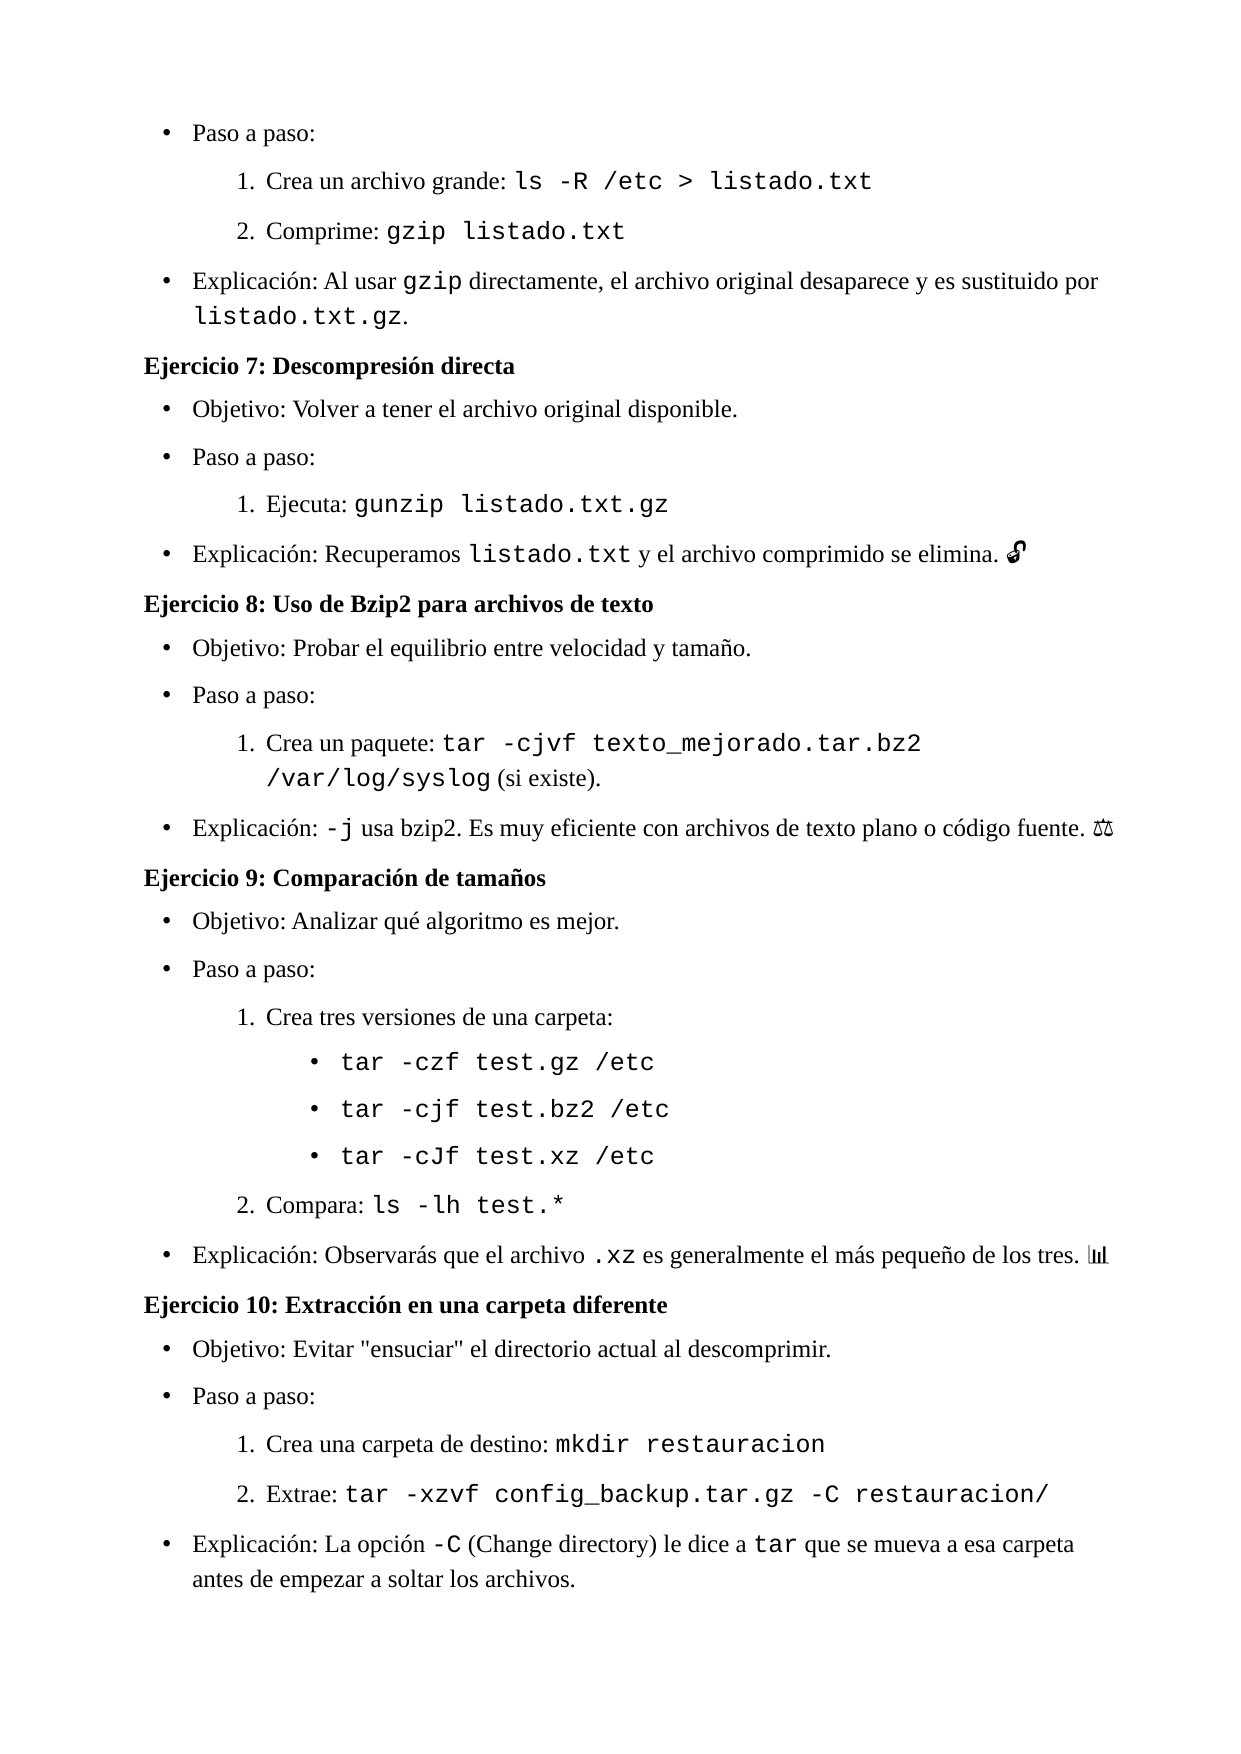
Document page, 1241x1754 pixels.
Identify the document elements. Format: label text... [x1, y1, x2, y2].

list Paso a paso: [162, 954, 1122, 983]
list tar -cjf test.bz2 /etc [310, 1096, 1122, 1124]
list tar -czf test.gz /etc [310, 1049, 1122, 1077]
list Crea un paquete: tar -cjvf texto_mejorado.tar.bz2 /var/log/syslog (si existe). [236, 728, 1122, 794]
list Explicación: La opción -C (Change directory) le dice a tar que se mueva a esa carpeta antes de empezar a soltar los archivos. 📂 [162, 1529, 1122, 1593]
list Crea tres versiones de una carpeta: [236, 1002, 1122, 1030]
list Comprime: gzip listado.txt [236, 216, 1122, 247]
list Extrae: tar -xzvf config_backup.tar.gz -C restauracion/ [236, 1479, 1122, 1510]
list Paso a paso: [162, 118, 1122, 147]
list Paso a paso: [162, 1381, 1122, 1410]
list Paso a paso: [162, 680, 1122, 709]
list Objetivo: Probar el equilibrio entre velocidad y tamaño. [162, 633, 1122, 661]
list Explicación: Observarás que el archivo .xz es generalmente el más pequeño de los tres. 📊 [162, 1240, 1122, 1271]
list Explicación: Al usar gzip directamente, el archivo original desaparece y es sustituido por listado.txt.gz. 🤐 [162, 266, 1122, 332]
subtitle 📝 Ejercicio 7: Descompresión directa [118, 351, 1122, 379]
subtitle 📝 Ejercicio 9: Comparación de tamaños [118, 863, 1122, 892]
list Objetivo: Analizar qué algoritmo es mejor. [162, 906, 1122, 935]
list Paso a paso: [162, 442, 1122, 471]
subtitle 📝 Ejercicio 8: Uso de Bzip2 para archivos de texto [118, 589, 1122, 618]
list tar -cJf test.xz /etc [310, 1143, 1122, 1172]
list Objetivo: Volver a tener el archivo original disponible. [162, 394, 1122, 423]
list Compara: ls -lh test.* [236, 1190, 1122, 1221]
list Explicación: Recuperamos listado.txt y el archivo comprimido se elimina. 🔓 [162, 539, 1122, 570]
list Crea un archivo grande: ls -R /etc > listado.txt [236, 166, 1122, 197]
subtitle 📝 Ejercicio 10: Extracción en una carpeta diferente [118, 1290, 1122, 1319]
list Objetivo: Evitar "ensuciar" el directorio actual al descomprimir. [162, 1334, 1122, 1362]
list Crea una carpeta de destino: mkdir restauracion [236, 1429, 1122, 1460]
list Explicación: -j usa bzip2. Es muy eficiente con archivos de texto plano o código fuente. ⚖️ [162, 813, 1122, 844]
list Ejecuta: gunzip listado.txt.gz [236, 489, 1122, 520]
